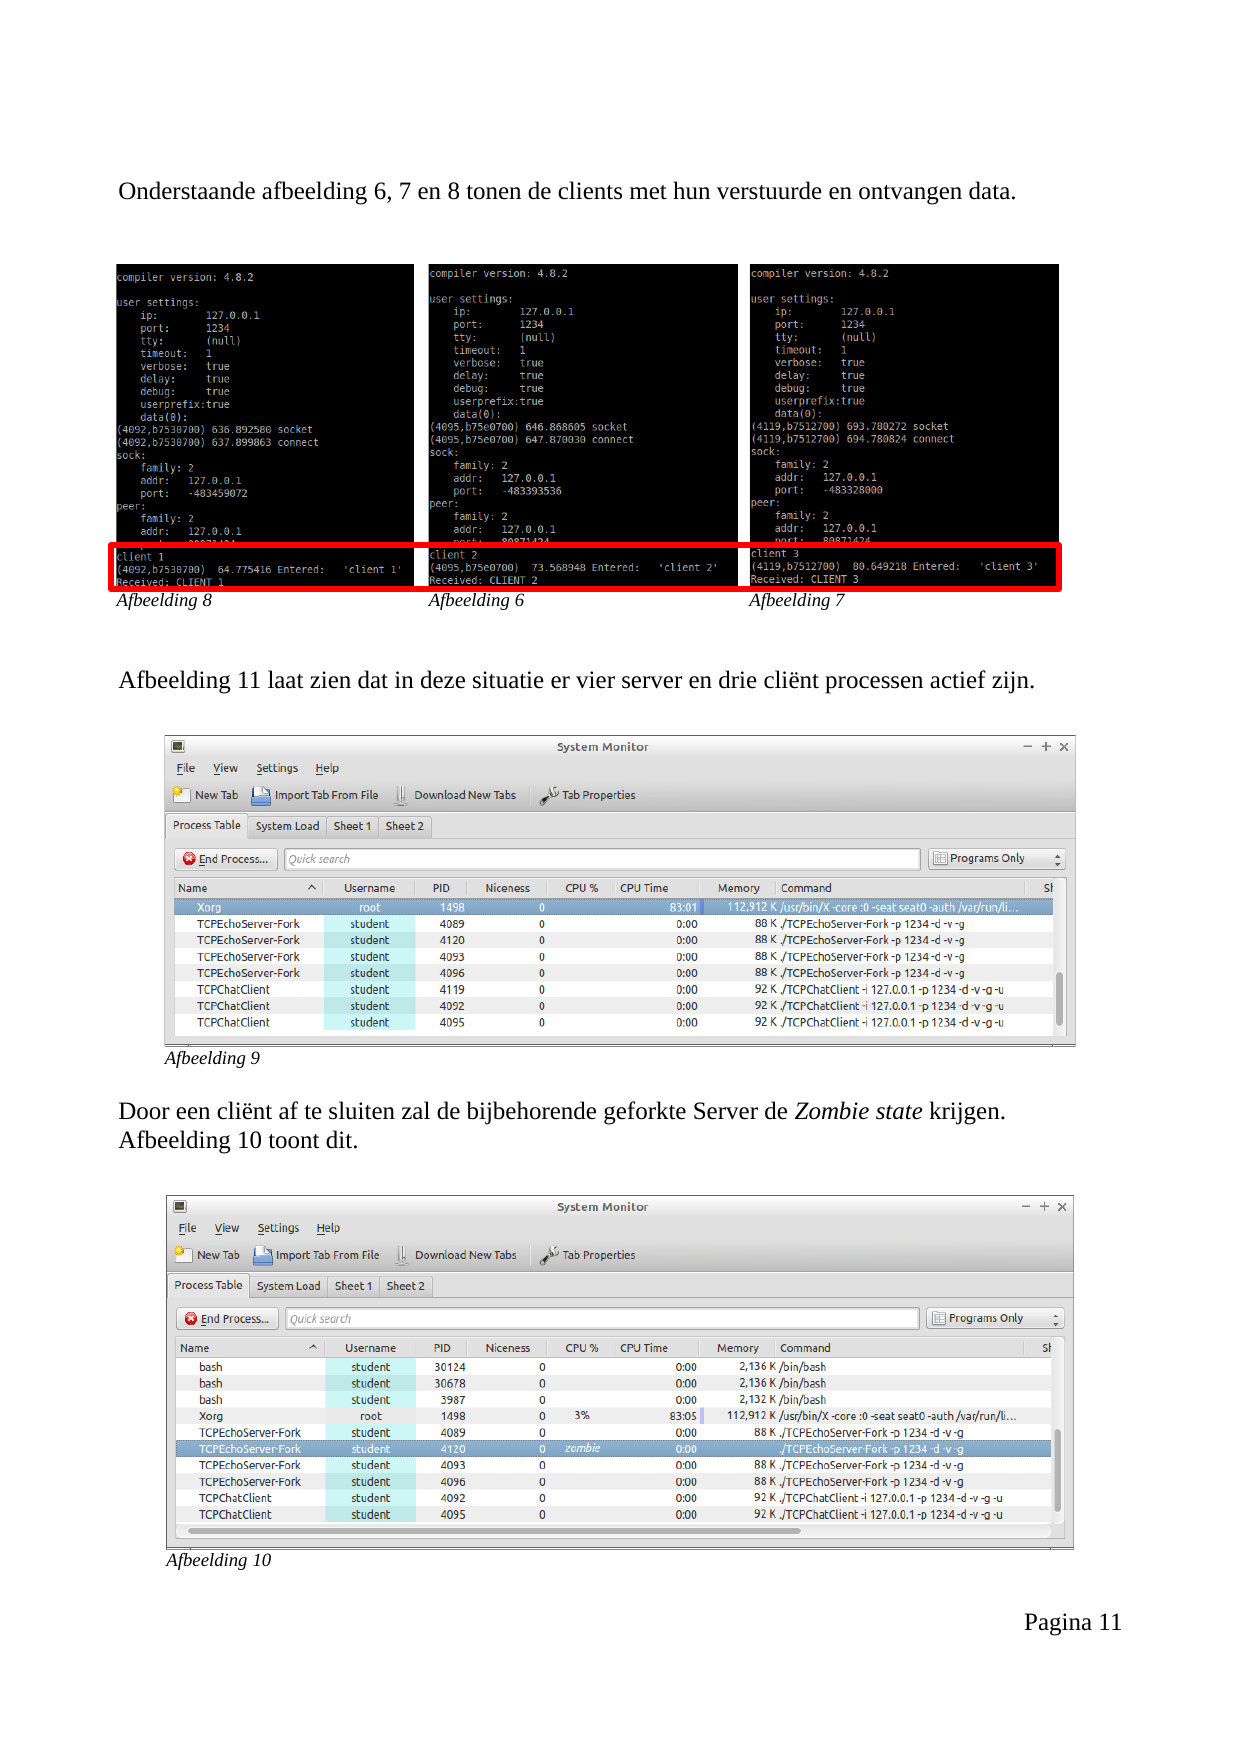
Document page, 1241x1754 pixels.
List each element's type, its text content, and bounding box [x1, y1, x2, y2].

picture [428, 264, 738, 542]
picture [166, 1195, 1074, 1550]
text Afbeelding 6 [428, 592, 738, 610]
text Afbeelding 11 laat zien dat in deze situatie er vier server en drie cliënt processen actief zijn. [118, 665, 1122, 694]
picture [116, 548, 414, 586]
text Onderstaande afbeelding 6, 7 en 8 tonen de clients met hun verstuurde en ontvangen data. [118, 176, 1122, 205]
text Door een cliënt af te sluiten zal de bijbehorende geforkte Server de Zombie state krijgen. Afbeelding 10 toont dit. [118, 1096, 1122, 1154]
text Afbeelding 9 [164, 1047, 1076, 1068]
picture [428, 548, 738, 586]
text Afbeelding 7 [749, 592, 1059, 611]
picture [116, 264, 414, 542]
picture [749, 548, 1056, 586]
text Afbeelding 10 [166, 1550, 1074, 1571]
text Afbeelding 8 [116, 592, 414, 611]
picture [749, 264, 1059, 542]
picture [164, 735, 1076, 1047]
